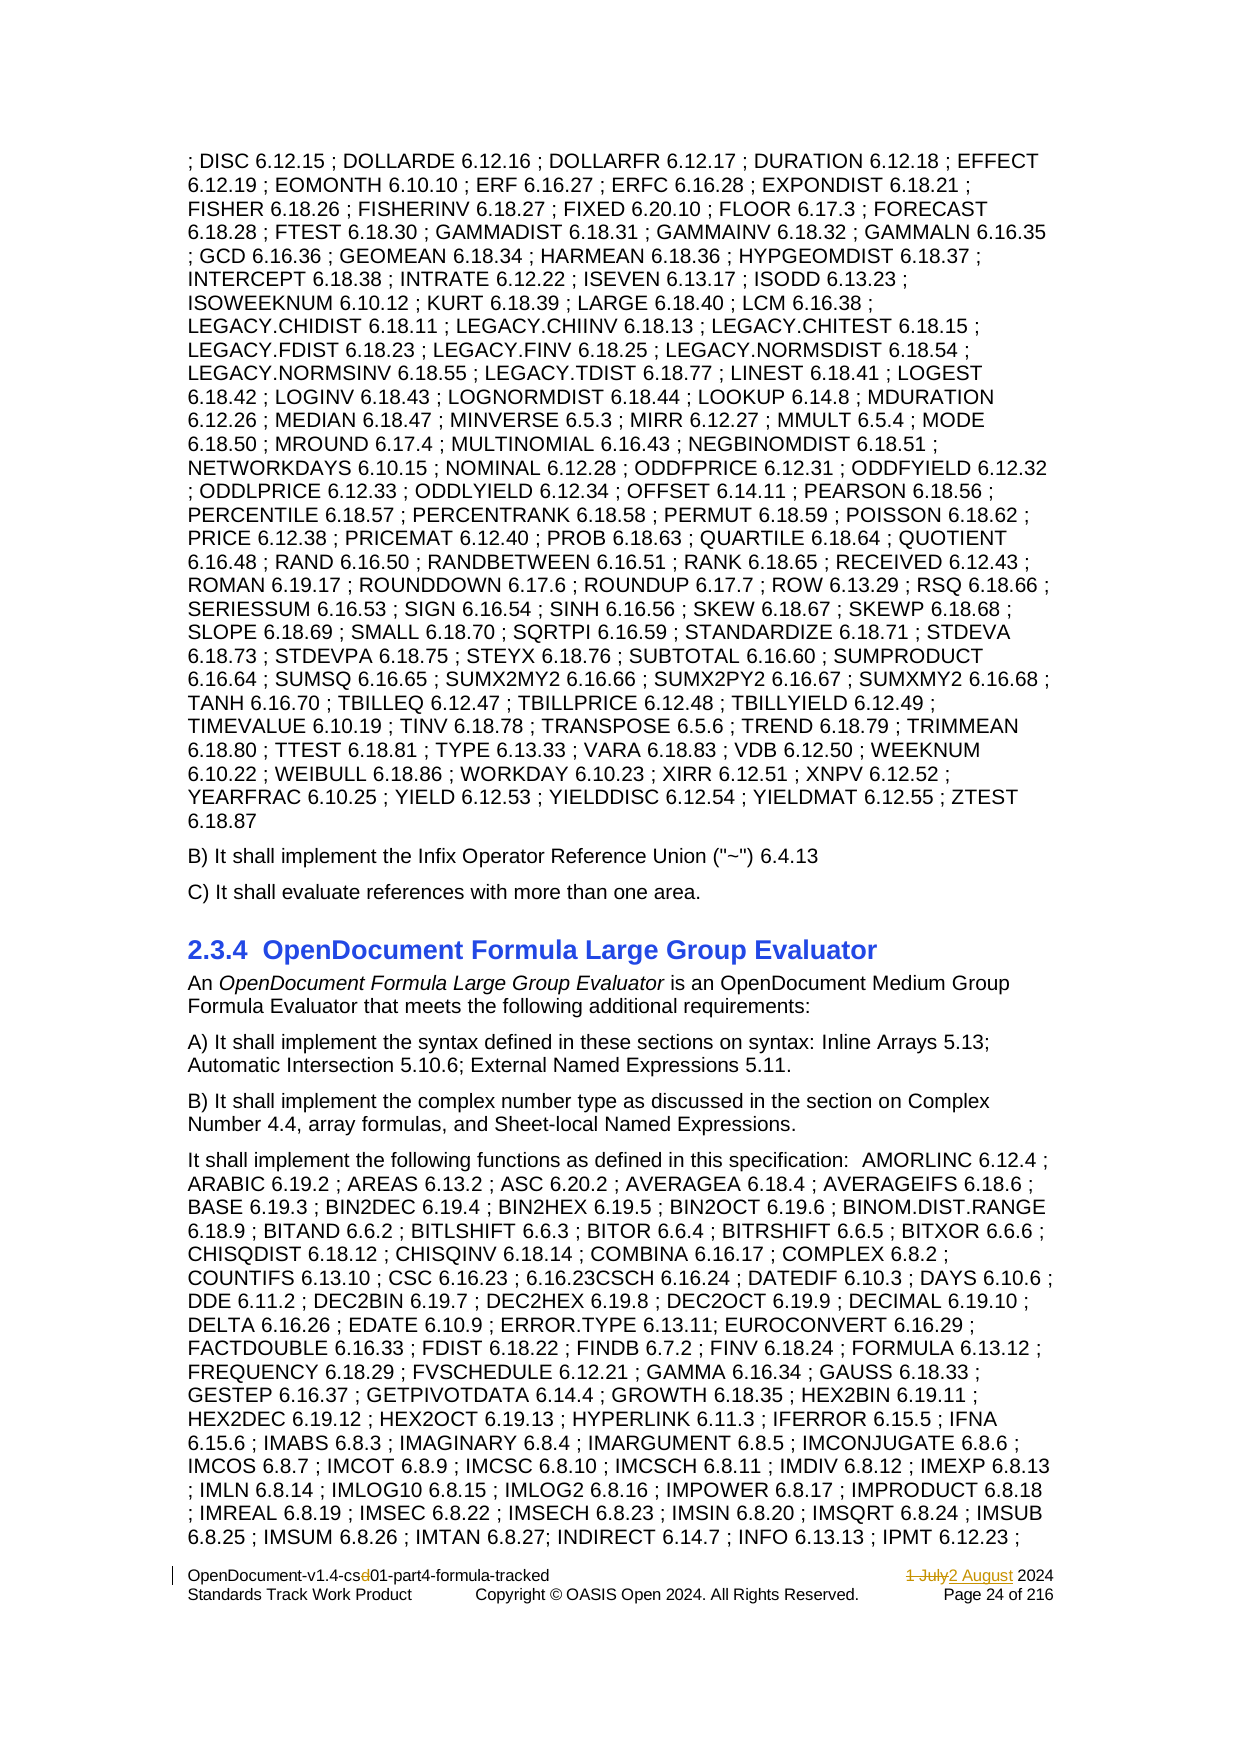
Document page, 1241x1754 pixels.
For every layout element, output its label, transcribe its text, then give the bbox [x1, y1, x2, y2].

list It shall evaluate references with more than one area. [187, 880, 1053, 904]
list It shall implement the complex number type as discussed in the section on Complex Number 4.4, array formulas, and Sheet-local Named Expressions. [187, 1089, 1053, 1136]
list ; DISC 6.12.15 ; DOLLARDE 6.12.16 ; DOLLARFR 6.12.17 ; DURATION 6.12.18 ; EFFECT 6.12.19 ; EOMONTH 6.10.10 ; ERF 6.16.27 ; ERFC 6.16.28 ; EXPONDIST 6.18.21 ; FISHER 6.18.26 ; FISHERINV 6.18.27 ; FIXED 6.20.10 ; FLOOR 6.17.3 ; FORECAST 6.18.28 ; FTEST 6.18.30 ; GAMMADIST 6.18.31 ; GAMMAINV 6.18.32 ; GAMMALN 6.16.35 ; GCD 6.16.36 ; GEOMEAN 6.18.34 ; HARMEAN 6.18.36 ; HYPGEOMDIST 6.18.37 ; INTERCEPT 6.18.38 ; INTRATE 6.12.22 ; ISEVEN 6.13.17 ; ISODD 6.13.23 ; ISOWEEKNUM 6.10.12 ; KURT 6.18.39 ; LARGE 6.18.40 ; LCM 6.16.38 ; LEGACY.CHIDIST 6.18.11 ; LEGACY.CHIINV 6.18.13 ; LEGACY.CHITEST 6.18.15 ; LEGACY.FDIST 6.18.23 ; LEGACY.FINV 6.18.25 ; LEGACY.NORMSDIST 6.18.54 ; LEGACY.NORMSINV 6.18.55 ; LEGACY.TDIST 6.18.77 ; LINEST 6.18.41 ; LOGEST 6.18.42 ; LOGINV 6.18.43 ; LOGNORMDIST 6.18.44 ; LOOKUP 6.14.8 ; MDURATION 6.12.26 ; MEDIAN 6.18.47 ; MINVERSE 6.5.3 ; MIRR 6.12.27 ; MMULT 6.5.4 ; MODE 6.18.50 ; MROUND 6.17.4 ; MULTINOMIAL 6.16.43 ; NEGBINOMDIST 6.18.51 ; NETWORKDAYS 6.10.15 ; NOMINAL 6.12.28 ; ODDFPRICE 6.12.31 ; ODDFYIELD 6.12.32 ; ODDLPRICE 6.12.33 ; ODDLYIELD 6.12.34 ; OFFSET 6.14.11 ; PEARSON 6.18.56 ; PERCENTILE 6.18.57 ; PERCENTRANK 6.18.58 ; PERMUT 6.18.59 ; POISSON 6.18.62 ; PRICE 6.12.38 ; PRICEMAT 6.12.40 ; PROB 6.18.63 ; QUARTILE 6.18.64 ; QUOTIENT 6.16.48 ; RAND 6.16.50 ; RANDBETWEEN 6.16.51 ; RANK 6.18.65 ; RECEIVED 6.12.43 ; ROMAN 6.19.17 ; ROUNDDOWN 6.17.6 ; ROUNDUP 6.17.7 ; ROW 6.13.29 ; RSQ 6.18.66 ; SERIESSUM 6.16.53 ; SIGN 6.16.54 ; SINH 6.16.56 ; SKEW 6.18.67 ; SKEWP 6.18.68 ; SLOPE 6.18.69 ; SMALL 6.18.70 ; SQRTPI 6.16.59 ; STANDARDIZE 6.18.71 ; STDEVA 6.18.73 ; STDEVPA 6.18.75 ; STEYX 6.18.76 ; SUBTOTAL 6.16.60 ; SUMPRODUCT 6.16.64 ; SUMSQ 6.16.65 ; SUMX2MY2 6.16.66 ; SUMX2PY2 6.16.67 ; SUMXMY2 6.16.68 ; TANH 6.16.70 ; TBILLEQ 6.12.47 ; TBILLPRICE 6.12.48 ; TBILLYIELD 6.12.49 ; TIMEVALUE 6.10.19 ; TINV 6.18.78 ; TRANSPOSE 6.5.6 ; TREND 6.18.79 ; TRIMMEAN 6.18.80 ; TTEST 6.18.81 ; TYPE 6.13.33 ; VARA 6.18.83 ; VDB 6.12.50 ; WEEKNUM 6.10.22 ; WEIBULL 6.18.86 ; WORKDAY 6.10.23 ; XIRR 6.12.51 ; XNPV 6.12.52 ; YEARFRAC 6.10.25 ; YIELD 6.12.53 ; YIELDDISC 6.12.54 ; YIELDMAT 6.12.55 ; ZTEST 6.18.87 [187, 150, 1053, 833]
text An OpenDocument Formula Large Group Evaluator is an OpenDocument Medium Group Formula Evaluator that meets the following additional requirements: [187, 971, 1053, 1018]
subtitle OpenDocument Formula Large Group Evaluator [187, 935, 1053, 965]
text It shall implement the following functions as defined in this specification: AMORLINC 6.12.4 ; ARABIC 6.19.2 ; AREAS 6.13.2 ; ASC 6.20.2 ; AVERAGEA 6.18.4 ; AVERAGEIFS 6.18.6 ; BASE 6.19.3 ; BIN2DEC 6.19.4 ; BIN2HEX 6.19.5 ; BIN2OCT 6.19.6 ; BINOM.DIST.RANGE 6.18.9 ; BITAND 6.6.2 ; BITLSHIFT 6.6.3 ; BITOR 6.6.4 ; BITRSHIFT 6.6.5 ; BITXOR 6.6.6 ; CHISQDIST 6.18.12 ; CHISQINV 6.18.14 ; COMBINA 6.16.17 ; COMPLEX 6.8.2 ; COUNTIFS 6.13.10 ; CSC 6.16.23 ; 6.16.23CSCH 6.16.24 ; DATEDIF 6.10.3 ; DAYS 6.10.6 ; DDE 6.11.2 ; DEC2BIN 6.19.7 ; DEC2HEX 6.19.8 ; DEC2OCT 6.19.9 ; DECIMAL 6.19.10 ; DELTA 6.16.26 ; EDATE 6.10.9 ; ERROR.TYPE 6.13.11; EUROCONVERT 6.16.29 ; FACTDOUBLE 6.16.33 ; FDIST 6.18.22 ; FINDB 6.7.2 ; FINV 6.18.24 ; FORMULA 6.13.12 ; FREQUENCY 6.18.29 ; FVSCHEDULE 6.12.21 ; GAMMA 6.16.34 ; GAUSS 6.18.33 ; GESTEP 6.16.37 ; GETPIVOTDATA 6.14.4 ; GROWTH 6.18.35 ; HEX2BIN 6.19.11 ; HEX2DEC 6.19.12 ; HEX2OCT 6.19.13 ; HYPERLINK 6.11.3 ; IFERROR 6.15.5 ; IFNA 6.15.6 ; IMABS 6.8.3 ; IMAGINARY 6.8.4 ; IMARGUMENT 6.8.5 ; IMCONJUGATE 6.8.6 ; IMCOS 6.8.7 ; IMCOT 6.8.9 ; IMCSC 6.8.10 ; IMCSCH 6.8.11 ; IMDIV 6.8.12 ; IMEXP 6.8.13 ; IMLN 6.8.14 ; IMLOG10 6.8.15 ; IMLOG2 6.8.16 ; IMPOWER 6.8.17 ; IMPRODUCT 6.8.18 ; IMREAL 6.8.19 ; IMSEC 6.8.22 ; IMSECH 6.8.23 ; IMSIN 6.8.20 ; IMSQRT 6.8.24 ; IMSUB 6.8.25 ; IMSUM 6.8.26 ; IMTAN 6.8.27; INDIRECT 6.14.7 ; INFO 6.13.13 ; IPMT 6.12.23 ; [187, 1148, 1053, 1549]
list It shall implement the syntax defined in these sections on syntax: Inline Arrays 5.13; Automatic Intersection 5.10.6; External Named Expressions 5.11. [187, 1030, 1053, 1077]
list It shall implement the Infix Operator Reference Union ("~") 6.4.13 [187, 845, 1053, 868]
